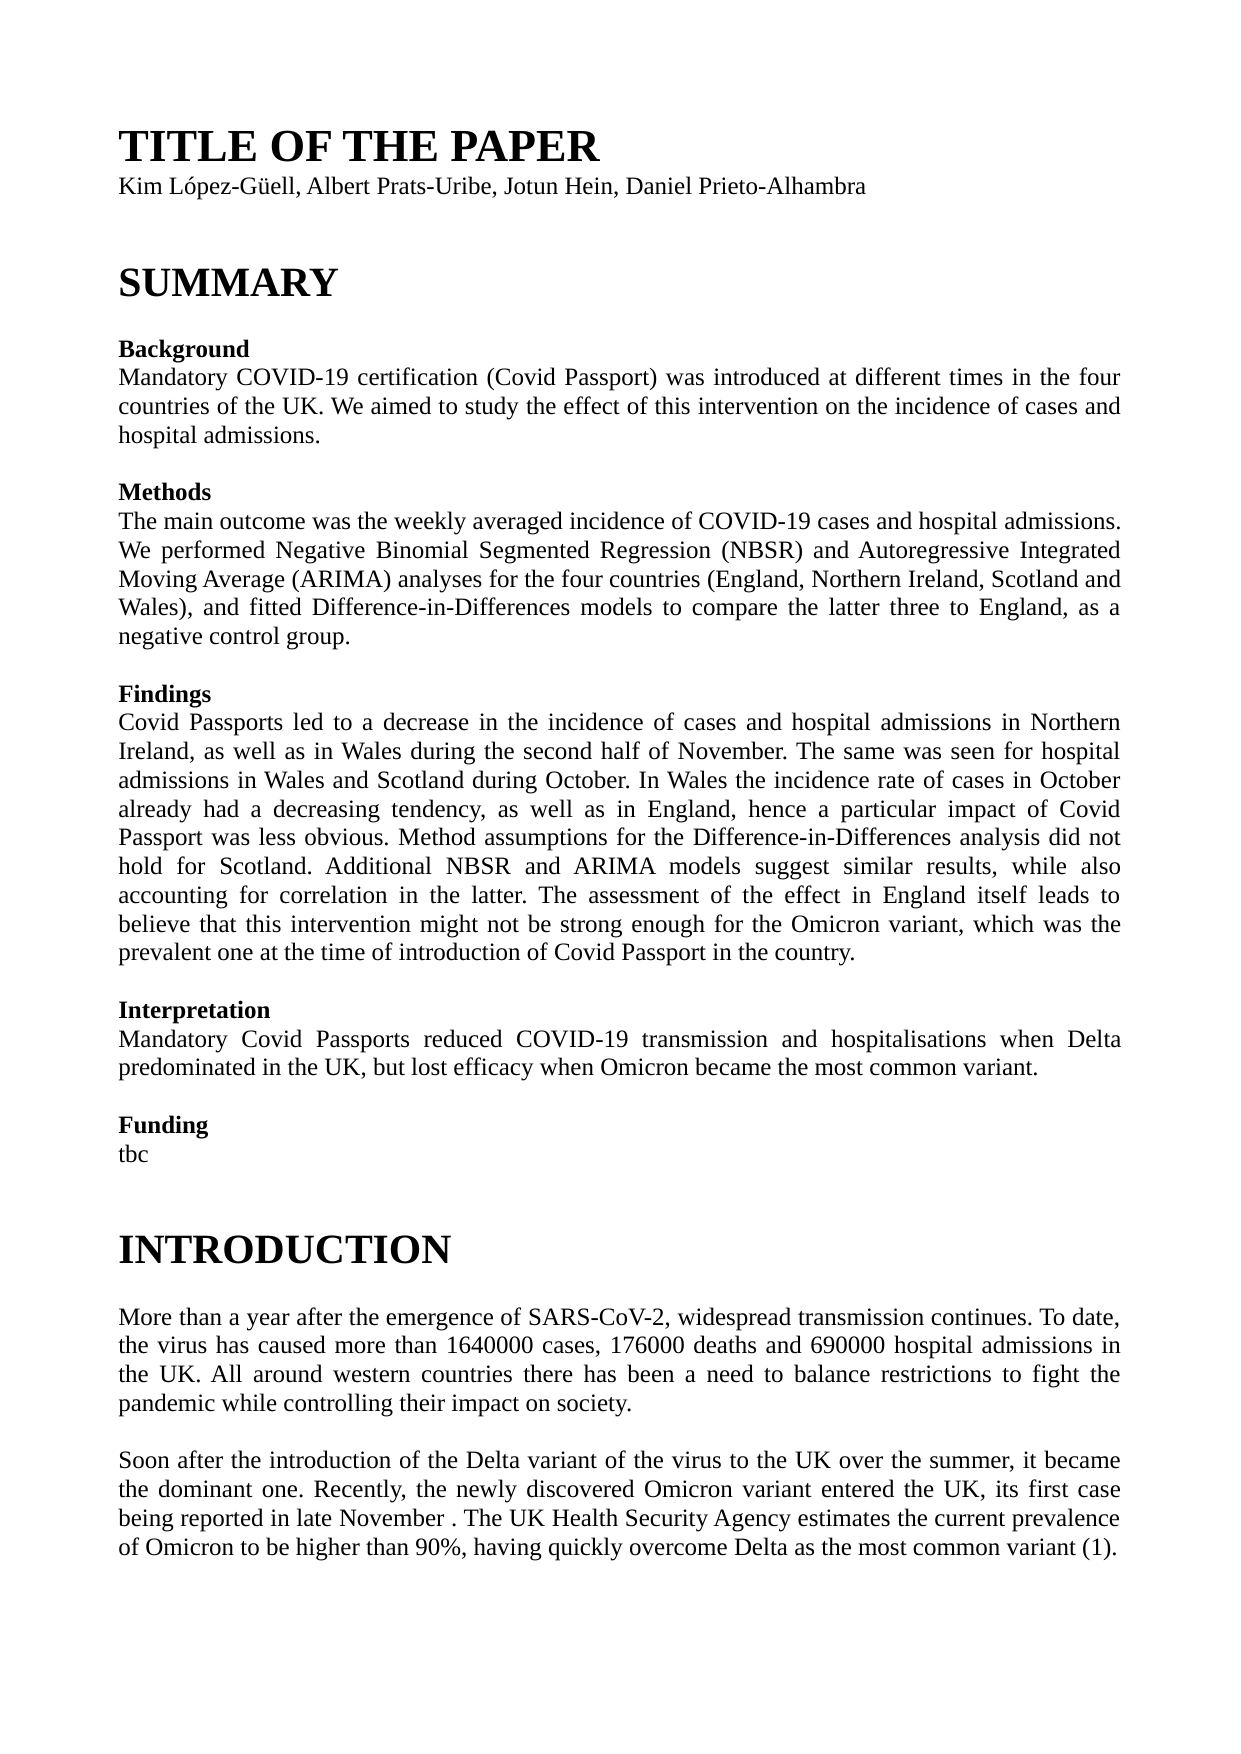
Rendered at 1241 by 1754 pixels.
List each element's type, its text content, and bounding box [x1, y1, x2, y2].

text Findings [118, 679, 1122, 707]
text INTRODUCTION [118, 1225, 1122, 1273]
text Covid Passports led to a decrease in the incidence of cases and hospital admissions in Northern Ireland, as well as in Wales during the second half of November. The same was seen for hospital admissions in Wales and Scotland during October. In Wales the incidence rate of cases in October already had a decreasing tendency, as well as in England, hence a particular impact of Covid Passport was less obvious. Method assumptions for the Difference-in-Differences analysis did not hold for Scotland. Additional NBSR and ARIMA models suggest similar results, while also accounting for correlation in the latter. The assessment of the effect in England itself leads to believe that this intervention might not be strong enough for the Omicron variant, which was the prevalent one at the time of introduction of Covid Passport in the country. [118, 707, 1122, 966]
text The main outcome was the weekly averaged incidence of COVID-19 cases and hospital admissions. We performed Negative Binomial Segmented Regression (NBSR) and Autoregressive Integrated Moving Average (ARIMA) analyses for the four countries (England, Northern Ireland, Scotland and Wales), and fitted Difference-in-Differences models to compare the latter three to England, as a negative control group. [118, 506, 1122, 650]
text Interpretation [118, 995, 1122, 1024]
text Methods [118, 477, 1122, 506]
text More than a year after the emergence of SARS-CoV-2, widespread transmission continues. To date, the virus has caused more than 1640000 cases, 176000 deaths and 690000 hospital admissions in the UK. All around western countries there has been a need to balance restrictions to fight the pandemic while controlling their impact on society. [118, 1302, 1122, 1417]
text TITLE OF THE PAPER [118, 118, 1122, 171]
text Soon after the introduction of the Delta variant of the virus to the UK over the summer, it became the dominant one. Recently, the newly discovered Omicron variant entered the UK, its first case being reported in late November . The UK Health Security Agency estimates the current prevalence of Omicron to be higher than 90%, having quickly overcome Delta as the most common variant (1). [118, 1445, 1122, 1560]
text SUMMARY [118, 257, 1122, 305]
text tbc [118, 1139, 1122, 1167]
text Kim López-Güell, Albert Prats-Uribe, Jotun Hein, Daniel Prieto-Alhambra [118, 171, 1122, 199]
text Mandatory COVID-19 certification (Covid Passport) was introduced at different times in the four countries of the UK. We aimed to study the effect of this intervention on the incidence of cases and hospital admissions. [118, 362, 1122, 449]
text Funding [118, 1110, 1122, 1139]
text Mandatory Covid Passports reduced COVID-19 transmission and hospitalisations when Delta predominated in the UK, but lost efficacy when Omicron became the most common variant. [118, 1024, 1122, 1081]
text Background [118, 334, 1122, 362]
